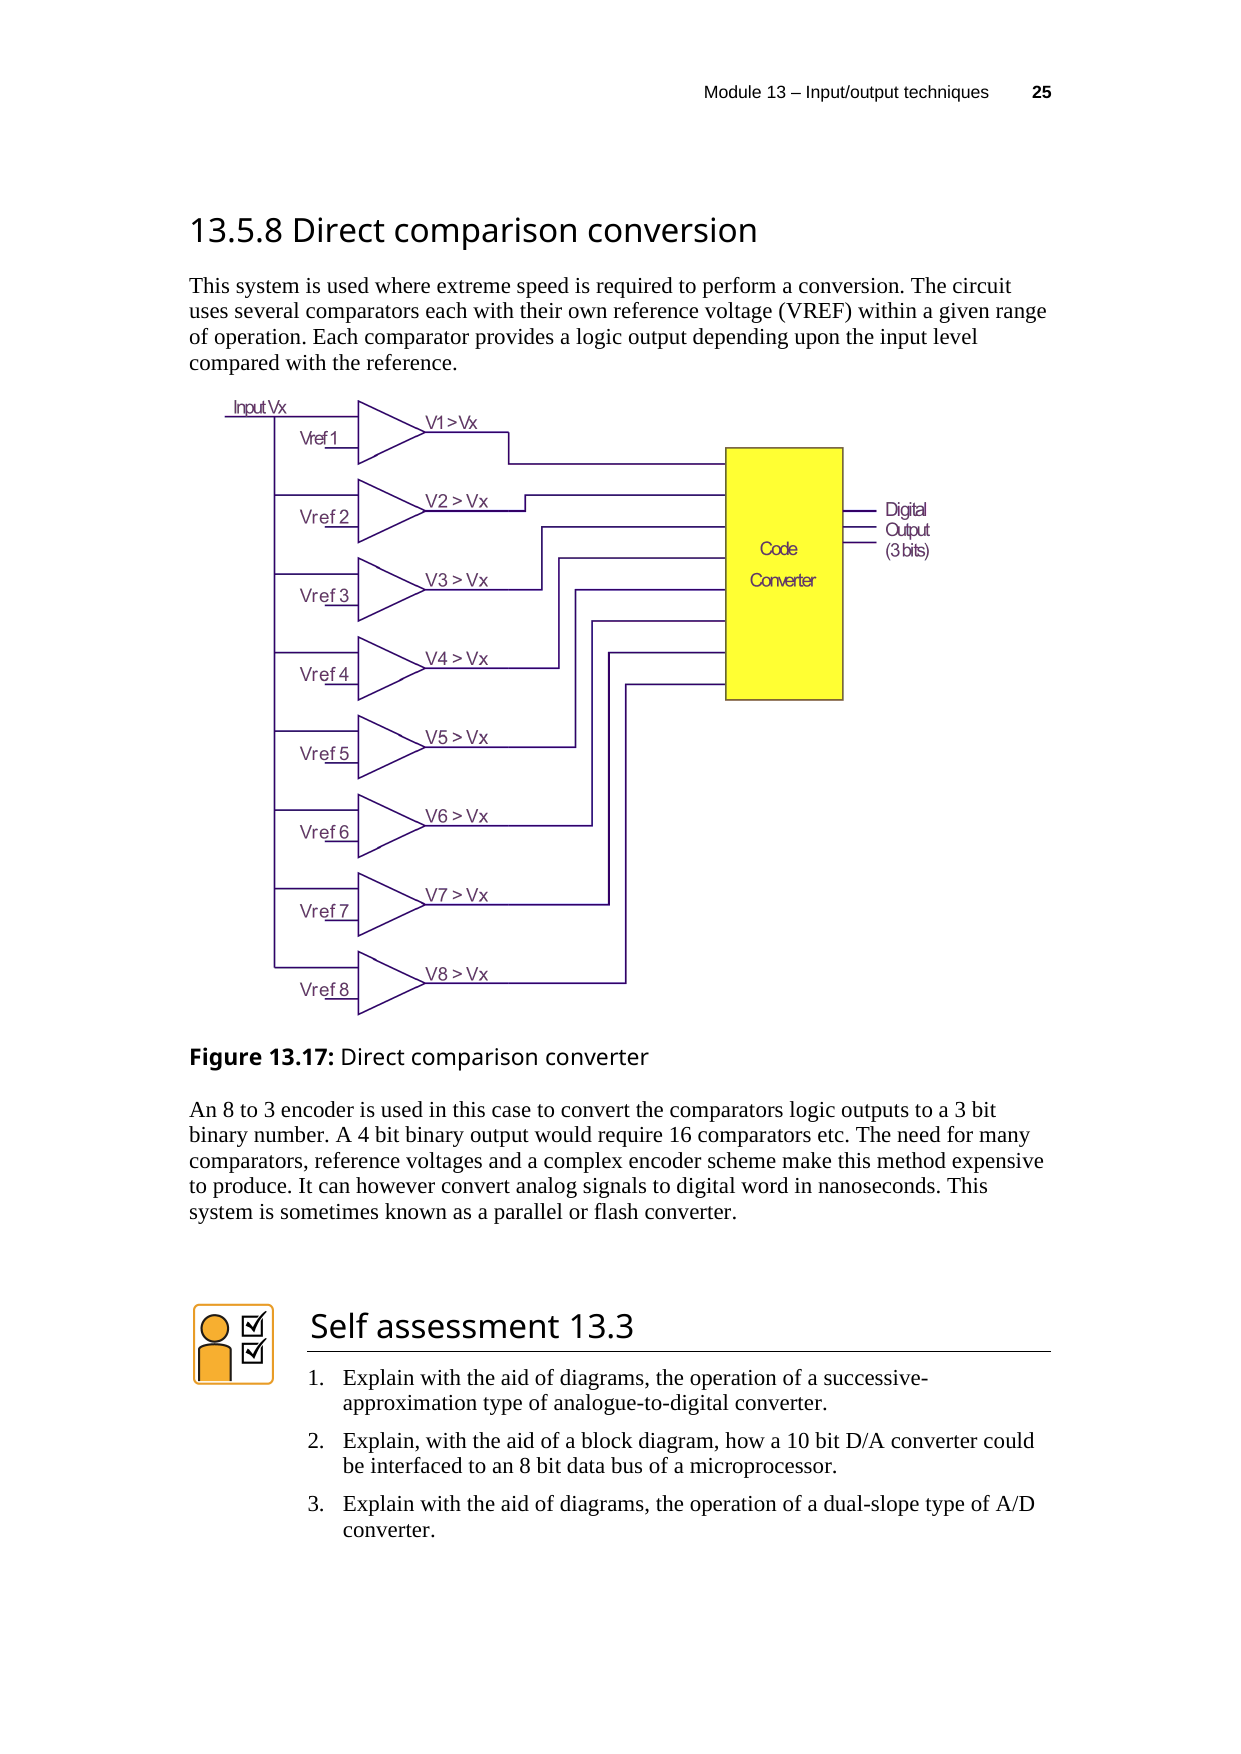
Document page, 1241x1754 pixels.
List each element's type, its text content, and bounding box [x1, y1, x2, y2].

picture [188, 1300, 278, 1389]
table_header [189, 1300, 307, 1542]
table_header Self assessment 13.3 Explain with the aid of diagrams, the operation of a successive-approximation type of analogue-to-digital converter. Explain, with the aid of a block diagram, how a 10 bit D/A converter could be interfaced to an 8 bit data bus of a microprocessor. Explain with the aid of diagrams, the operation of a dual-slope type of A/D converter. [307, 1300, 1051, 1351]
text This system is used where extreme speed is required to perform a conversion. The circuit uses several comparators each with their own reference voltage (VREF) within a given range of operation. Each comparator provides a logic output depending upon the input level compared with the reference. [189, 273, 1051, 375]
text Figure 13.17: Direct comparison converter [189, 1041, 1051, 1072]
table_header Self assessment 13.3 Explain with the aid of diagrams, the operation of a successive-approximation type of analogue-to-digital converter. Explain, with the aid of a block diagram, how a 10 bit D/A converter could be interfaced to an 8 bit data bus of a microprocessor. Explain with the aid of diagrams, the operation of a dual-slope type of A/D converter. [307, 1352, 1051, 1542]
text An 8 to 3 encoder is used in this case to convert the comparators logic outputs to a 3 bit binary number. A 4 bit binary output would require 16 comparators etc. The need for many comparators, reference voltages and a complex encoder scheme make this method expensive to produce. It can however convert analog signals to digital word in nanoseconds. This system is sometimes known as a parallel or flash converter. [189, 1097, 1051, 1224]
picture [224, 400, 930, 1016]
subtitle Direct comparison conversion [189, 207, 1051, 252]
